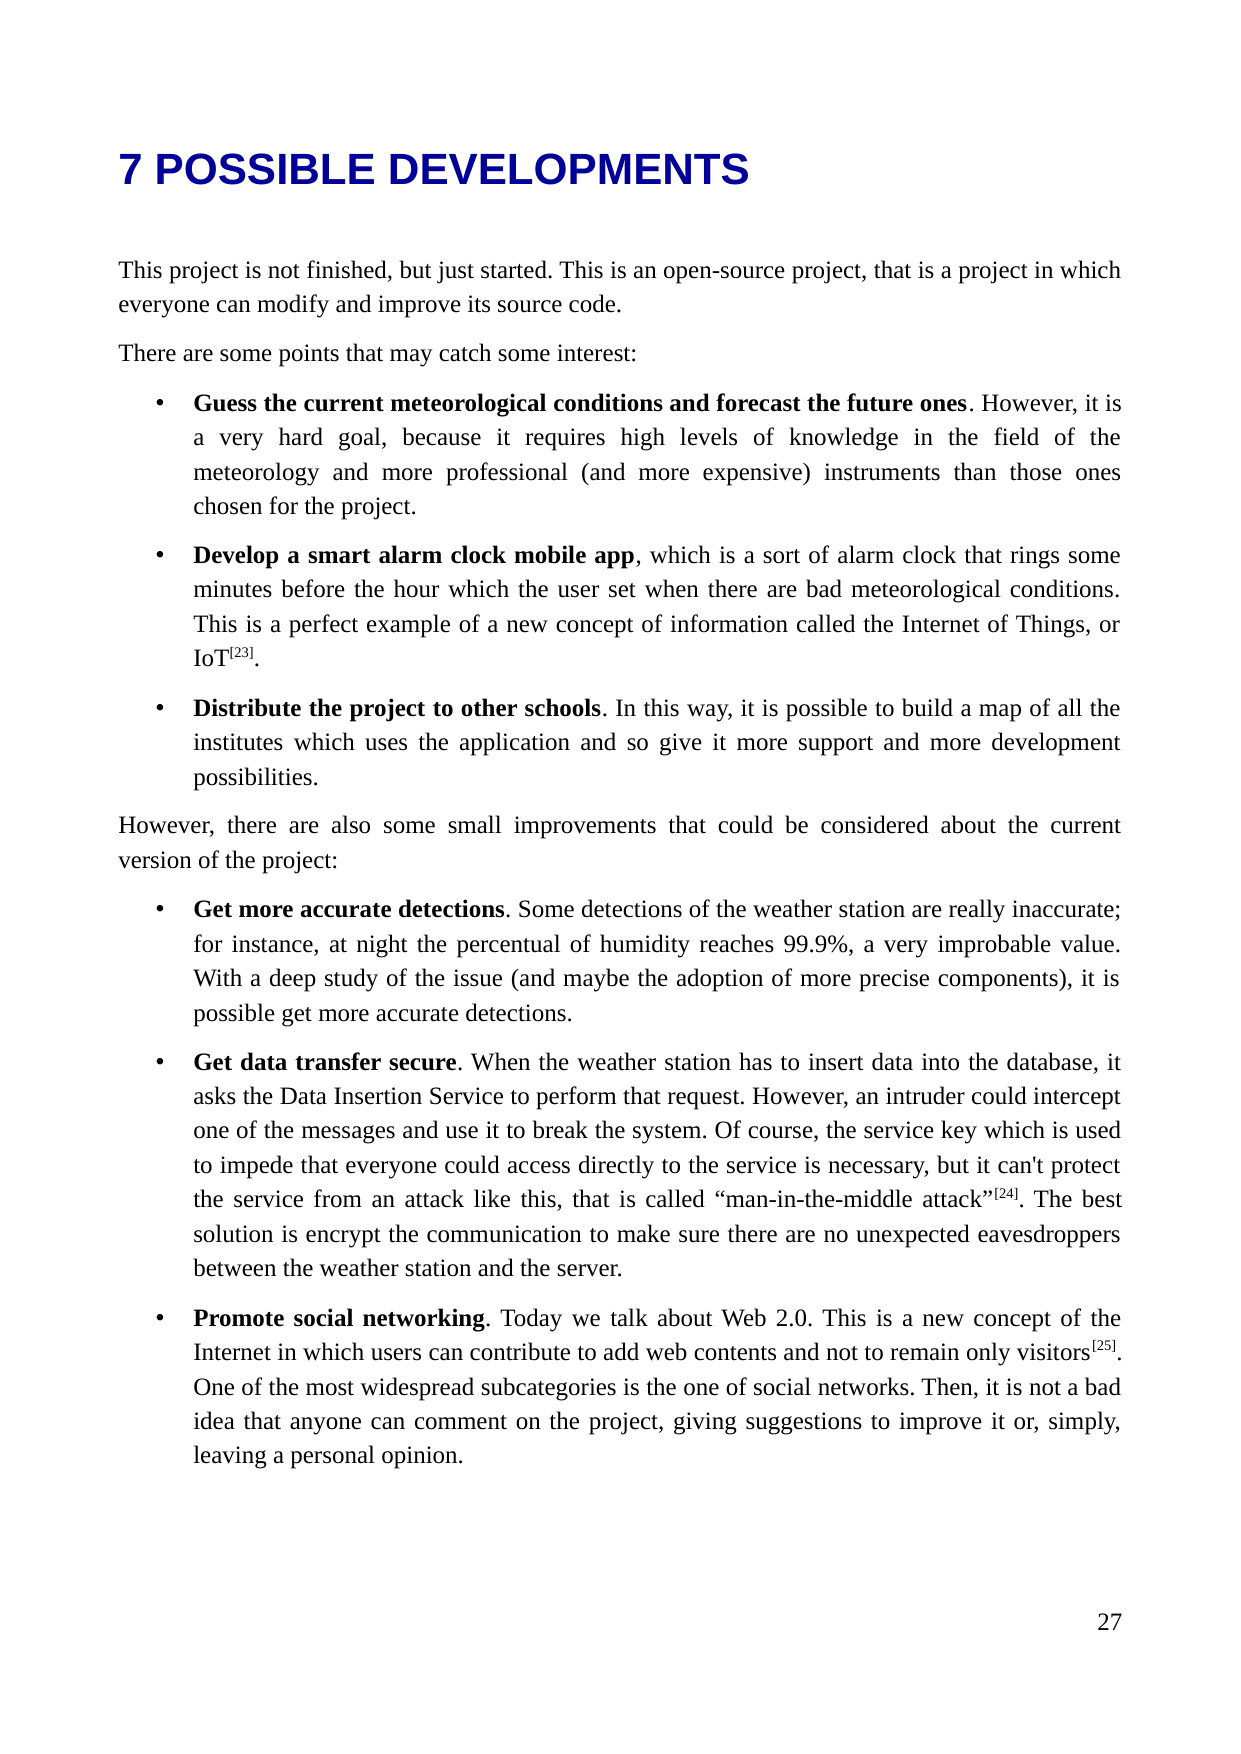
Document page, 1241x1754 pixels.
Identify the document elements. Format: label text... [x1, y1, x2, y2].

list Develop a smart alarm clock mobile app, which is a sort of alarm clock that rings some minutes before the hour which the user set when there are bad meteorological conditions. This is a perfect example of a new concept of information called the Internet of Things, or IoT[23]. [156, 540, 1122, 672]
list Get more accurate detections. Some detections of the weather station are really inaccurate; for instance, at night the percentual of humidity reaches 99.9%, a very improbable value. With a deep study of the issue (and maybe the adoption of more precise components), it is possible get more accurate detections. [156, 894, 1122, 1026]
list Get data transfer secure. When the weather station has to insert data into the database, it asks the Data Insertion Service to perform that request. However, an intruder could intercept one of the messages and use it to break the system. Of course, the service key which is used to impede that everyone could access directly to the service is necessary, but it can't protect the service from an attack like this, that is called “man-in-the-middle attack”[24]. The best solution is encrypt the communication to make sure there are no unexpected eavesdroppers between the weather station and the server. [156, 1047, 1122, 1282]
text There are some points that may catch some interest: [118, 338, 1122, 367]
text This project is not finished, but just started. This is an open-source project, that is a project in which everyone can modify and improve its source code. [118, 255, 1122, 318]
list Guess the current meteorological conditions and forecast the future ones. However, it is a very hard goal, because it requires high levels of knowledge in the field of the meteorology and more professional (and more expensive) instruments than those ones chosen for the project. [156, 388, 1122, 520]
subtitle 7 Possible developments [118, 143, 1122, 193]
list Promote social networking. Today we talk about Web 2.0. This is a new concept of the Internet in which users can contribute to add web contents and not to remain only visitors[25]. One of the most widespread subcategories is the one of social networks. Then, it is not a bad idea that anyone can comment on the project, giving suggestions to improve it or, simply, leaving a personal opinion. [156, 1303, 1122, 1469]
text However, there are also some small improvements that could be considered about the current version of the project: [118, 811, 1122, 874]
list Distribute the project to other schools. In this way, it is possible to build a map of all the institutes which uses the application and so give it more support and more development possibilities. [156, 693, 1122, 790]
